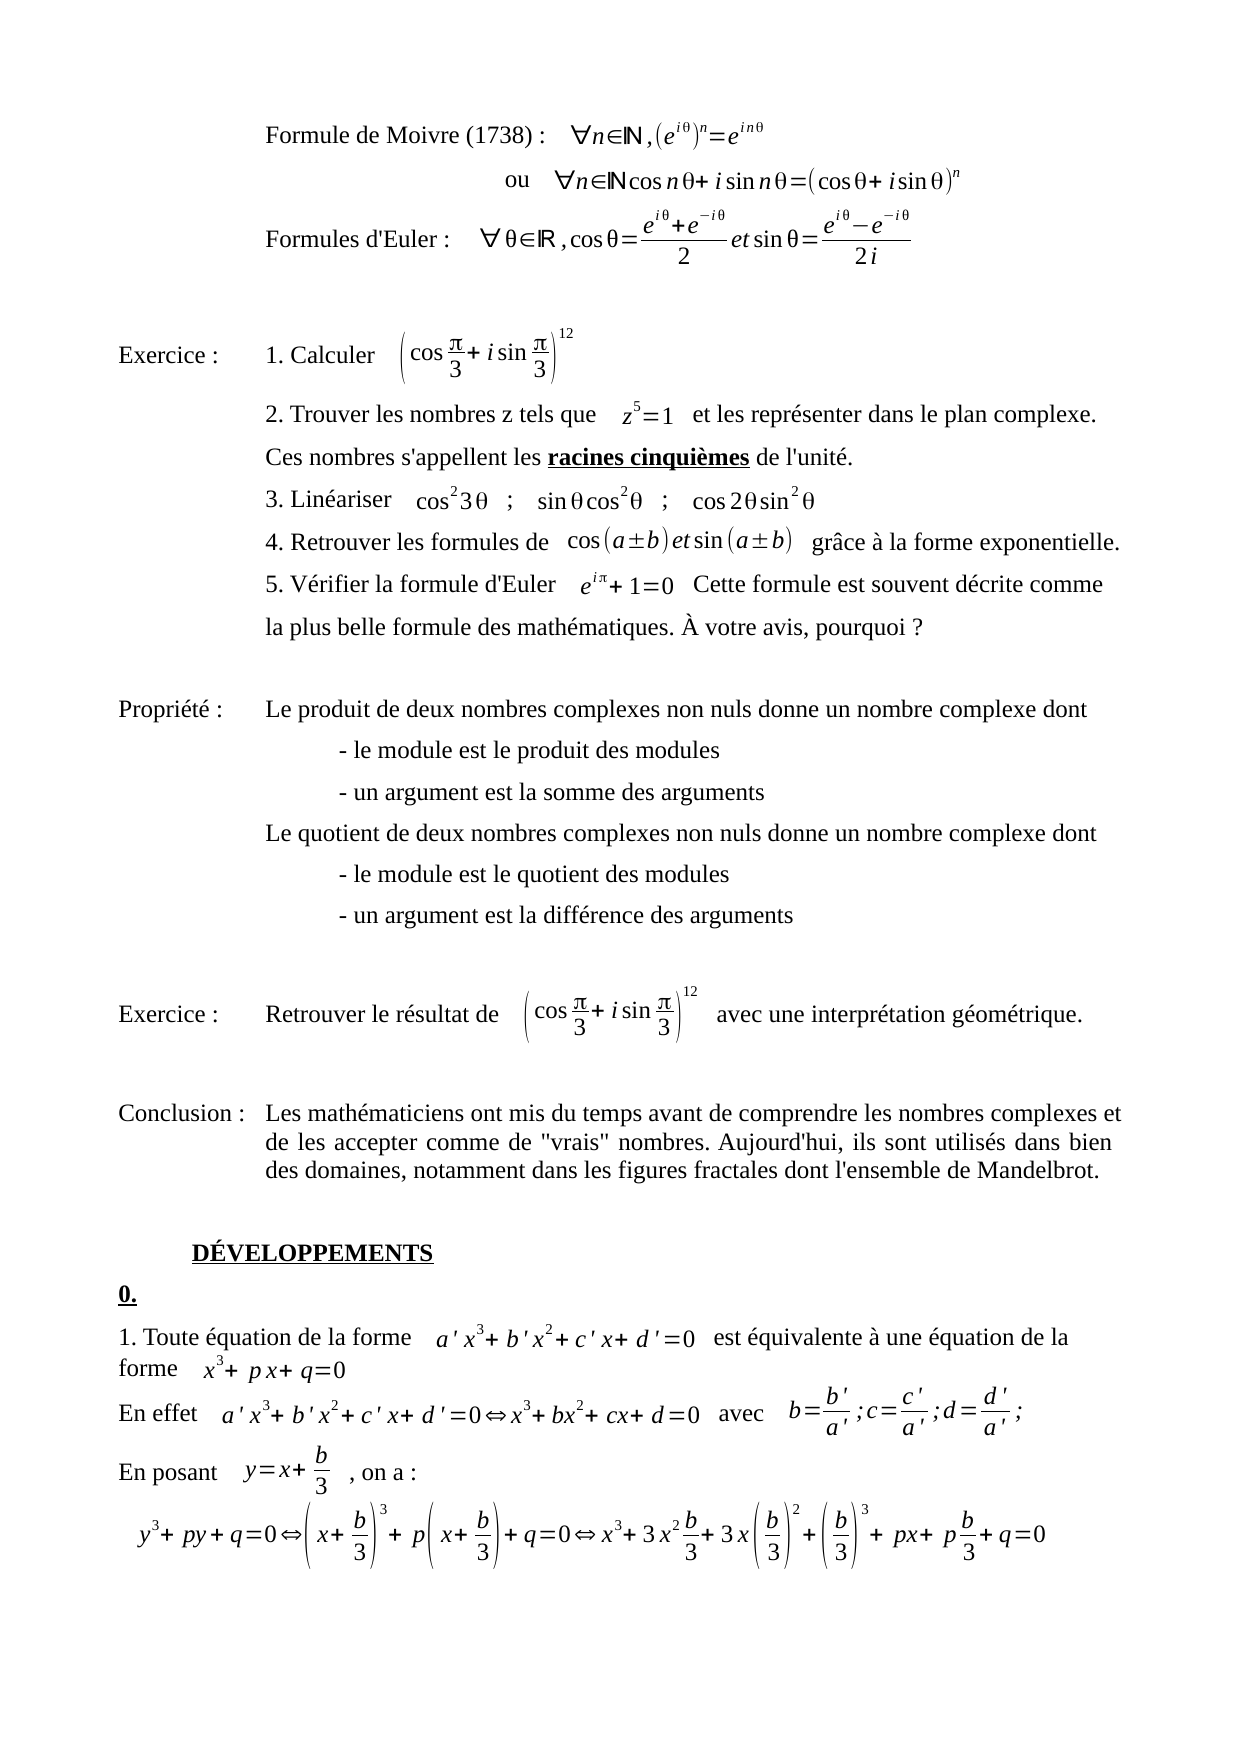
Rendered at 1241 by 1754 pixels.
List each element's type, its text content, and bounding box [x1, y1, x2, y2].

text 2. Trouver les nombres z tels que et les représenter dans le plan complexe. [118, 398, 1122, 429]
text - un argument est la différence des arguments [118, 900, 1122, 929]
text 5. Vérifier la formule d'Euler Cette formule est souvent décrite comme [118, 568, 1122, 599]
text 0. [118, 1279, 1122, 1308]
text Exercice : 1. Calculer [118, 324, 1122, 385]
text la plus belle formule des mathématiques. À votre avis, pourquoi ? [118, 612, 1122, 640]
text 3. Linéariser ; ; [118, 483, 1122, 514]
text Formule de Moivre (1738) : [118, 118, 1122, 150]
text 1. Toute équation de la forme est équivalente à une équation de la forme [118, 1320, 1122, 1383]
text Propriété : Le produit de deux nombres complexes non nuls donne un nombre complexe dont [118, 694, 1122, 723]
text - un argument est la somme des arguments [118, 777, 1122, 805]
text En posant , on a : [118, 1442, 1122, 1501]
text - le module est le produit des modules [118, 735, 1122, 764]
text Ces nombres s'appellent les racines cinquièmes de l'unité. [118, 442, 1122, 470]
text 4. Retrouver les formules degrâce à la forme exponentielle. [118, 527, 1122, 555]
text ou [118, 163, 1122, 195]
text En effet avec [118, 1383, 1122, 1442]
text DÉVELOPPEMENTS [118, 1238, 1122, 1267]
text Formules d'Euler : [118, 207, 1122, 270]
text Exercice : Retrouver le résultat de avec une interprétation géométrique. [118, 983, 1122, 1044]
text Conclusion : Les mathématiciens ont mis du temps avant de comprendre les nombres complexes et de les accepter comme de "vrais" nombres. Aujourd'hui, ils sont utilisés dans bien des domaines, notamment dans les figures fractales dont l'ensemble de Mandelbrot. [118, 1098, 1122, 1184]
text - le module est le quotient des modules [118, 859, 1122, 888]
text Le quotient de deux nombres complexes non nuls donne un nombre complexe dont [118, 818, 1122, 847]
